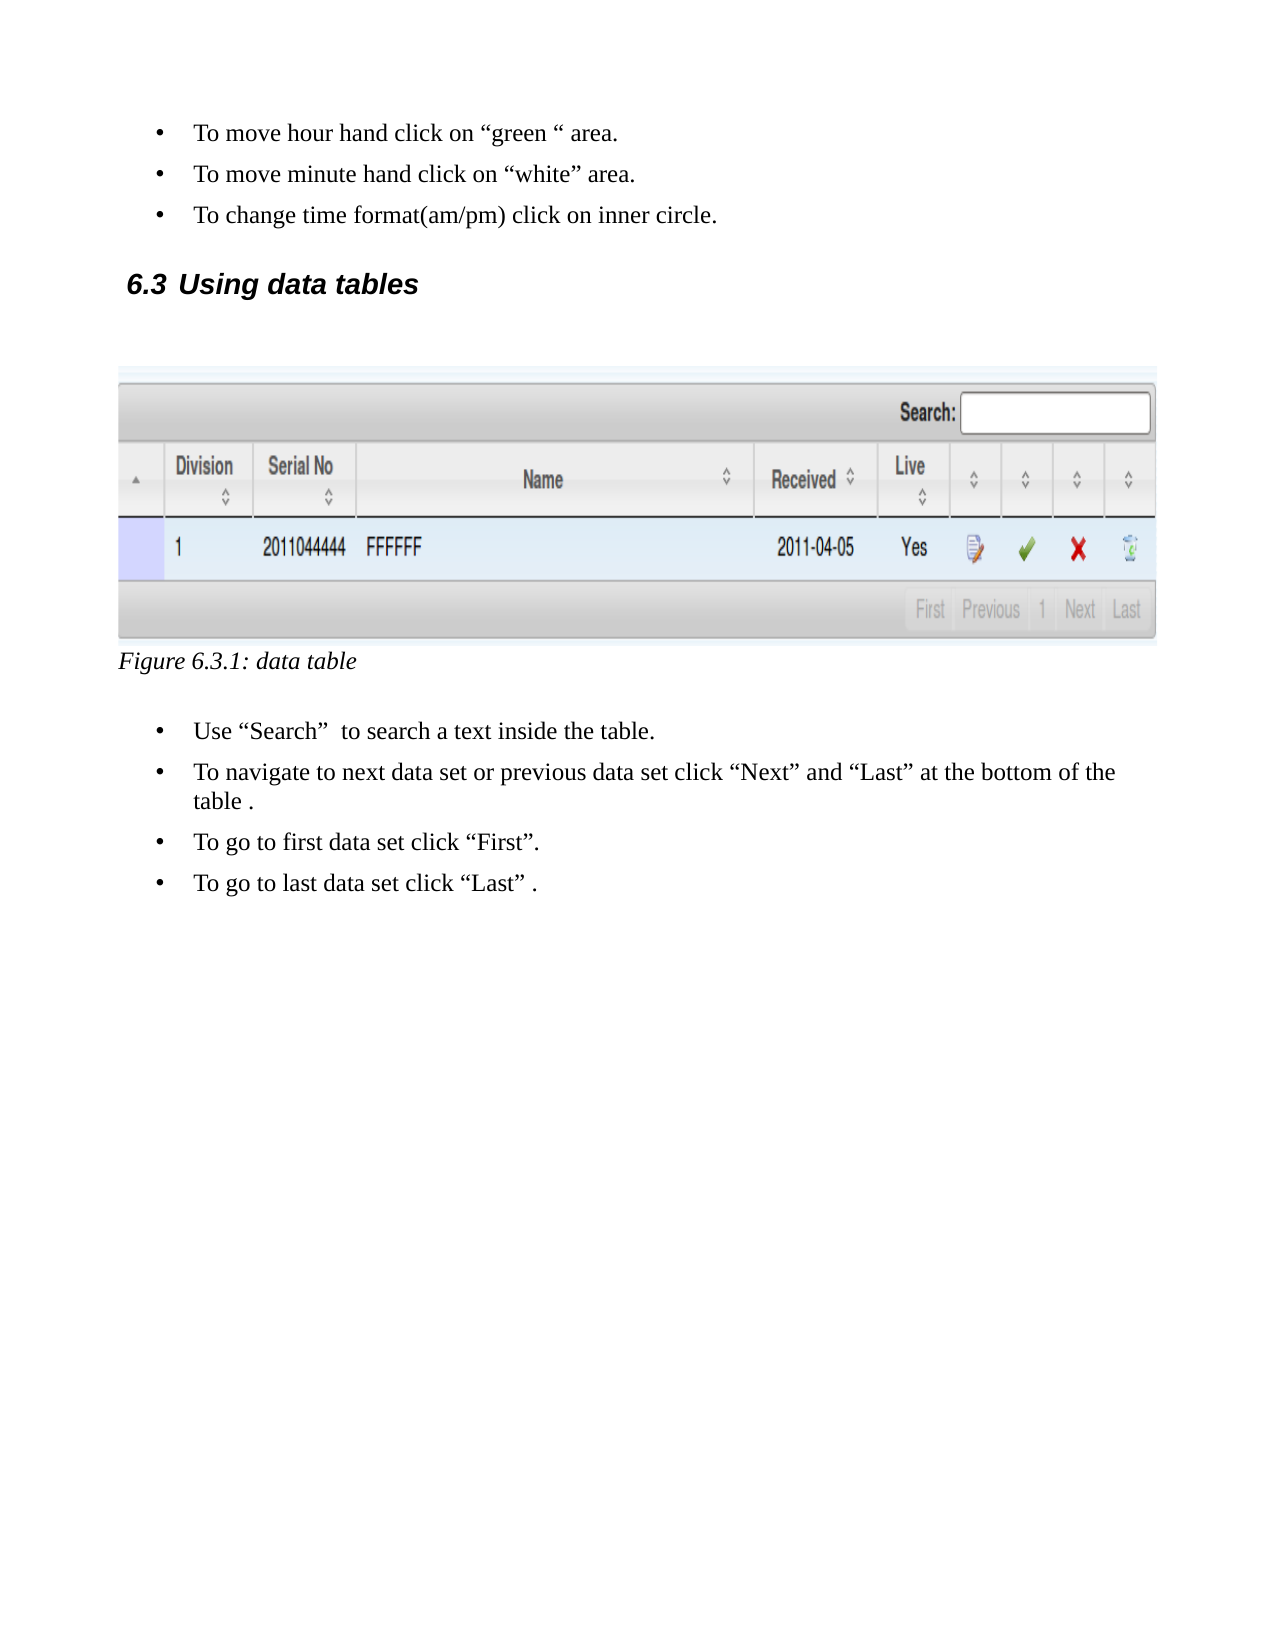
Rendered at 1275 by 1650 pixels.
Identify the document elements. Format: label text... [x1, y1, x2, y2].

list To change time format(am/pm) click on inner circle. [156, 201, 1157, 229]
list To go to first data set click “First”. [156, 827, 1157, 856]
list To move minute hand click on “white” area. [156, 159, 1157, 188]
list To move hour hand click on “green “ area. [156, 118, 1157, 147]
subtitle Using data tables [118, 267, 1157, 300]
list To go to last data set click “Last” . [156, 868, 1157, 897]
list Use “Search” to search a text inside the table. [156, 716, 1157, 745]
picture [118, 366, 1158, 646]
text Figure 6.3.1: data table [118, 646, 1157, 675]
list To navigate to next data set or previous data set click “Next” and “Last” at the bottom of the table . [156, 757, 1157, 815]
